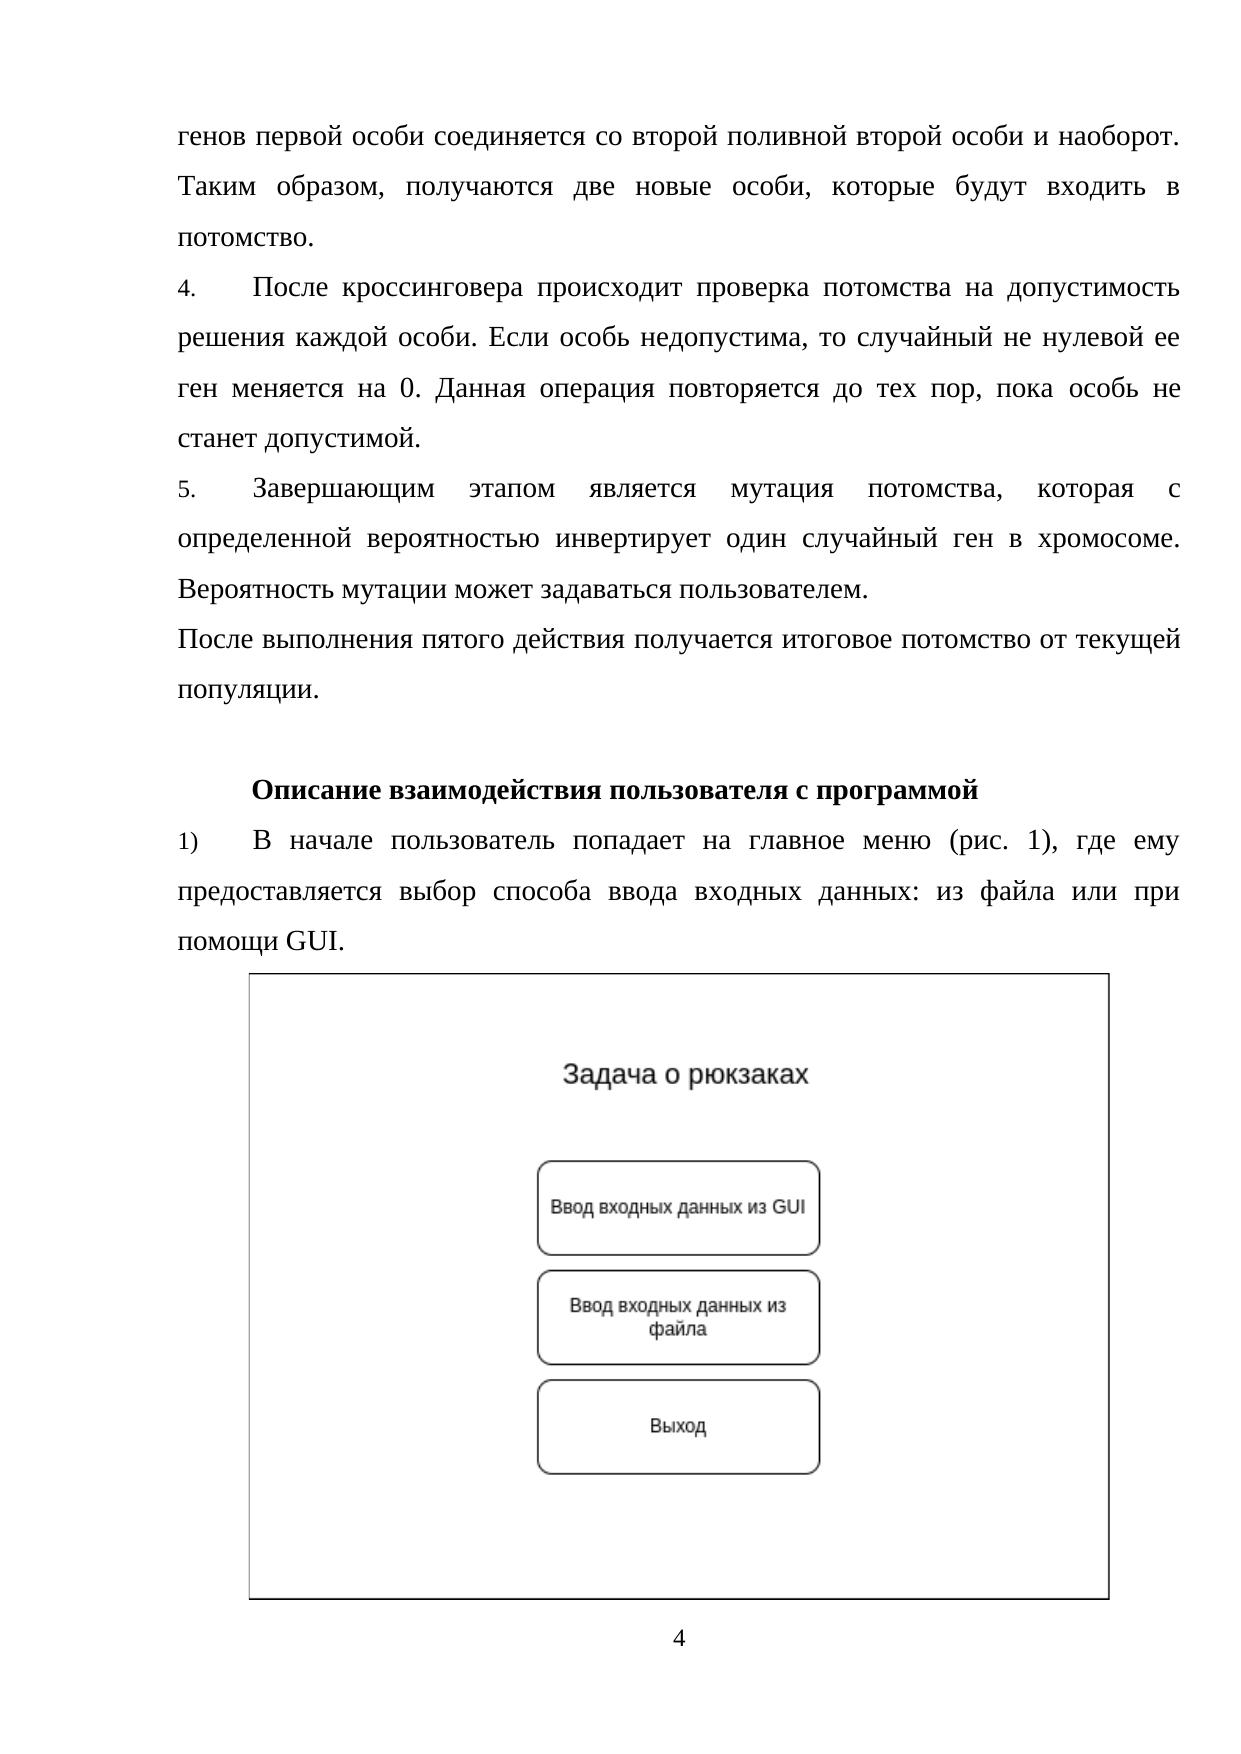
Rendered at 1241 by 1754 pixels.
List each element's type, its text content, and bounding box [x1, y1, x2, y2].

picture [248, 973, 1110, 1600]
list Завершающим этапом является мутация потомства, которая с определенной вероятностью инвертирует один случайный ген в хромосоме. Вероятность мутации может задаваться пользователем. [177, 470, 1181, 604]
list В начале пользователь попадает на главное меню (рис. 1), где ему предоставляется выбор способа ввода входных данных: из файла или при помощи GUI. [177, 822, 1181, 957]
text Описание взаимодействия пользователя с программой [177, 772, 1181, 806]
list генов первой особи соединяется со второй поливной второй особи и наоборот. Таким образом, получаются две новые особи, которые будут входить в потомство. [177, 118, 1181, 252]
list После кроссинговера происходит проверка потомства на допустимость решения каждой особи. Если особь недопустима, то случайный не нулевой ее ген меняется на 0. Данная операция повторяется до тех пор, пока особь не станет допустимой. [177, 269, 1181, 453]
list После выполнения пятого действия получается итоговое потомство от текущей популяции. [177, 621, 1181, 705]
